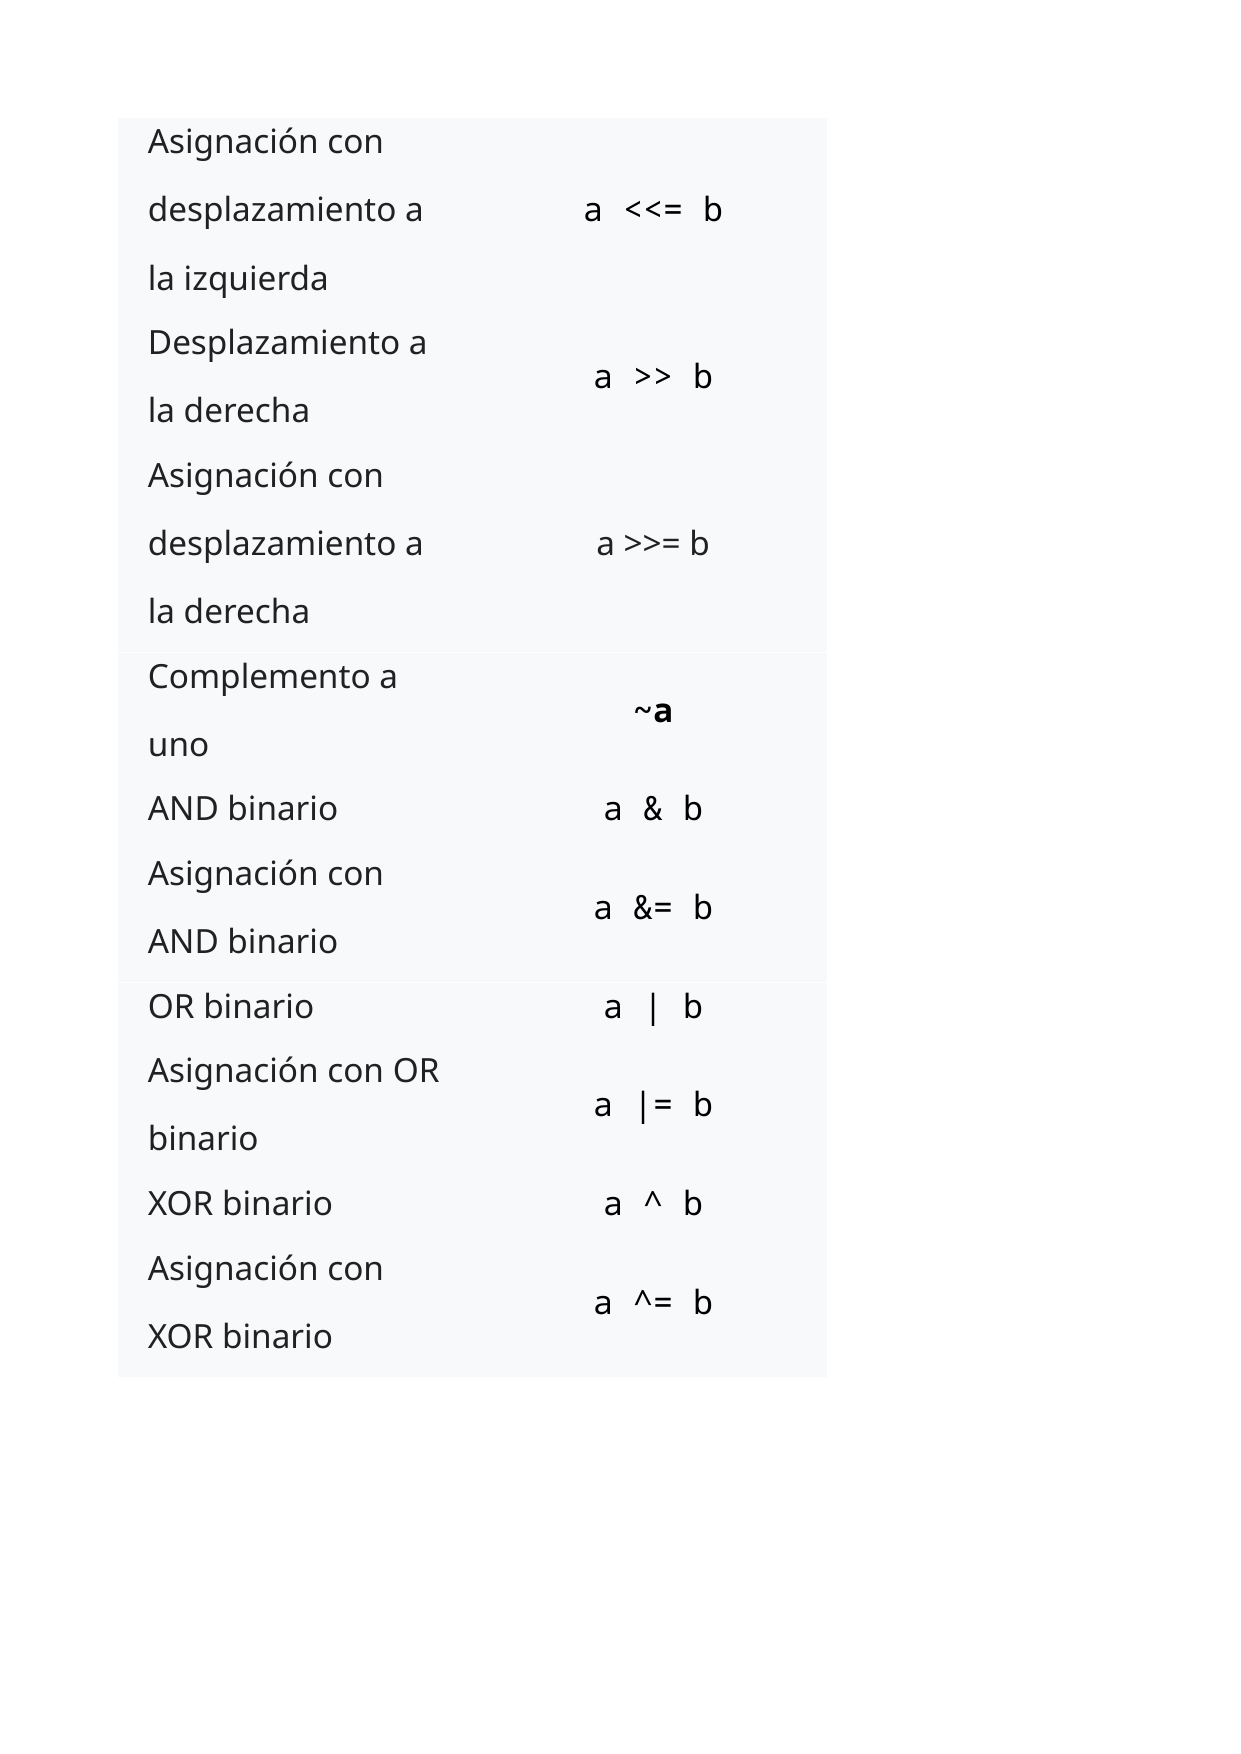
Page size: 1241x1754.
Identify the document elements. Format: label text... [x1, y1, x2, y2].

table_cell Complemento a uno [118, 653, 479, 785]
table_cell Asignación con desplazamiento a la derecha [118, 452, 479, 652]
table_cell AND binario [118, 785, 479, 850]
table_cell a &= b [479, 850, 827, 982]
table_cell a & b [479, 785, 827, 850]
table_cell Desplazamiento a la derecha [118, 319, 479, 452]
table_cell XOR binario [118, 1180, 479, 1244]
table_cell a <<= b [479, 118, 827, 319]
table_cell a ^= b [479, 1244, 827, 1377]
table_cell a | b [479, 983, 827, 1047]
table_cell Asignación con OR binario [118, 1047, 479, 1180]
table_cell Asignación con XOR binario [118, 1244, 479, 1377]
table_cell a >> b [479, 319, 827, 452]
table_cell a |= b [479, 1047, 827, 1180]
table_cell ~a [479, 653, 827, 785]
table_cell Asignación con AND binario [118, 850, 479, 982]
table_cell OR binario [118, 983, 479, 1047]
table_cell a ^ b [479, 1180, 827, 1244]
table_cell a >>= b [479, 452, 827, 652]
table_cell Asignación con desplazamiento a la izquierda [118, 118, 479, 319]
